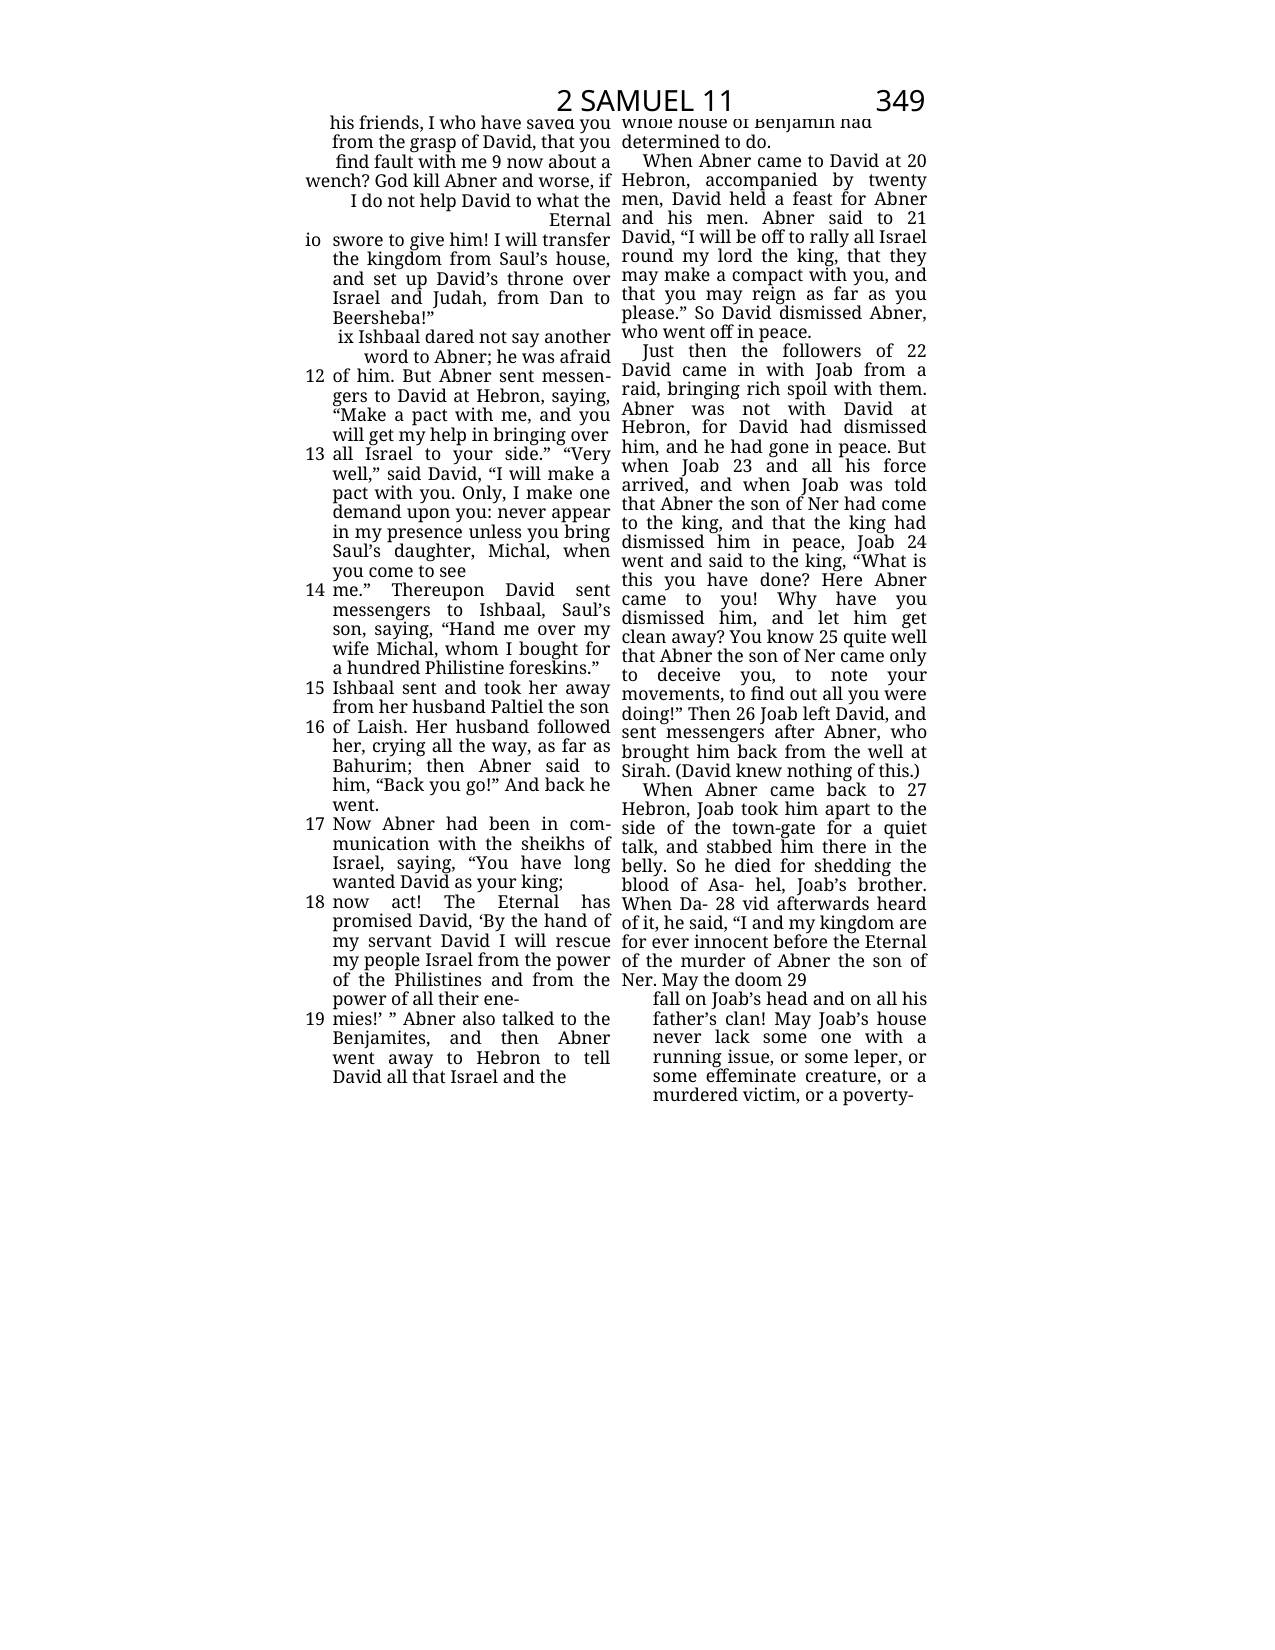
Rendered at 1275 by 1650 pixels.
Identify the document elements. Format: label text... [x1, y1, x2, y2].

text ix Ishbaal dared not say another word to Abner; he was afraid [305, 328, 611, 367]
list Now Abner had been in com­munication with the sheikhs of Israel, saying, “You have long wanted David as your king; [305, 815, 611, 893]
list now act! The Eternal has promised David, ‘By the hand of my servant David I will res­cue my people Israel from the power of the Philistines and from the power of all their ene- [305, 893, 611, 1010]
text When Abner came to David at 20 Hebron, accompanied by twenty men, David held a feast for Ab­ner and his men. Abner said to 21 David, “I will be off to rally all Israel round my lord the king, that they may make a compact with you, and that you may reign as far as you please.” So David dismissed Abner, who went off in peace. [621, 152, 927, 342]
text io swore to give him! I will transfer the kingdom from Saul’s house, and set up David’s throne over Israel and Judah, from Dan to Beersheba!” [305, 231, 611, 328]
list of Laish. Her husband followed her, crying all the way, as far as Bahurim; then Abner said to him, “Back you go!” And back he went. [305, 718, 611, 815]
list all Israel to your side.” “Very well,” said David, “I will make a pact with you. Only, I make one demand upon you: never appear in my presence unless you bring Saul’s daughter, Michal, when you come to see [305, 445, 611, 581]
text whole house of Benjamin had determined to do. [621, 114, 927, 152]
text Just then the followers of 22 David came in with Joab from a raid, bringing rich spoil with them. Abner was not with David at Hebron, for David had dismissed him, and he had gone in peace. But when Joab 23 and all his force arrived, and when Joab was told that Abner the son of Ner had come to the king, and that the king had dismissed him in peace, Joab 24 went and said to the king, “What is this you have done? Here Abner came to you! Why have you dismissed him, and let him get clean away? You know 25 quite well that Abner the son of Ner came only to deceive you, to note your movements, to find out all you were doing!” Then 26 Joab left David, and sent mes­sengers after Abner, who brought him back from the well at Sirah. (David knew nothing of this.) [621, 342, 927, 781]
list Ishbaal sent and took her away from her husband Paltiel the son [305, 679, 611, 718]
text When Abner came back to 27 Hebron, Joab took him apart to the side of the town-gate for a quiet talk, and stabbed him there in the belly. So he died for shedding the blood of Asa- hel, Joab’s brother. When Da- 28 vid afterwards heard of it, he said, “I and my kingdom are for ever innocent before the Eternal of the murder of Abner the son of Ner. May the doom 29 [621, 781, 927, 991]
list me.” Thereupon David sent messengers to Ishbaal, Saul’s son, saying, “Hand me over my wife Michal, whom I bought for a hundred Philistine foreskins.” [305, 581, 611, 679]
text fall on Joab’s head and on all his father’s clan! May Joab’s house never lack some one with a running issue, or some leper, or some effeminate creature, or a murdered victim, or a poverty- [653, 991, 927, 1105]
list of him. But Abner sent messen­gers to David at Hebron, saying, “Make a pact with me, and you will get my help in bringing over [305, 367, 611, 445]
text his friends, I who have saved you from the grasp of David, that you find fault with me 9 now about a wench? God kill Abner and worse, if I do not help David to what the Eternal [305, 114, 611, 231]
list mies!’ ” Abner also talked to the Benjamites, and then Abner went away to Hebron to tell David all that Israel and the [305, 1010, 611, 1088]
